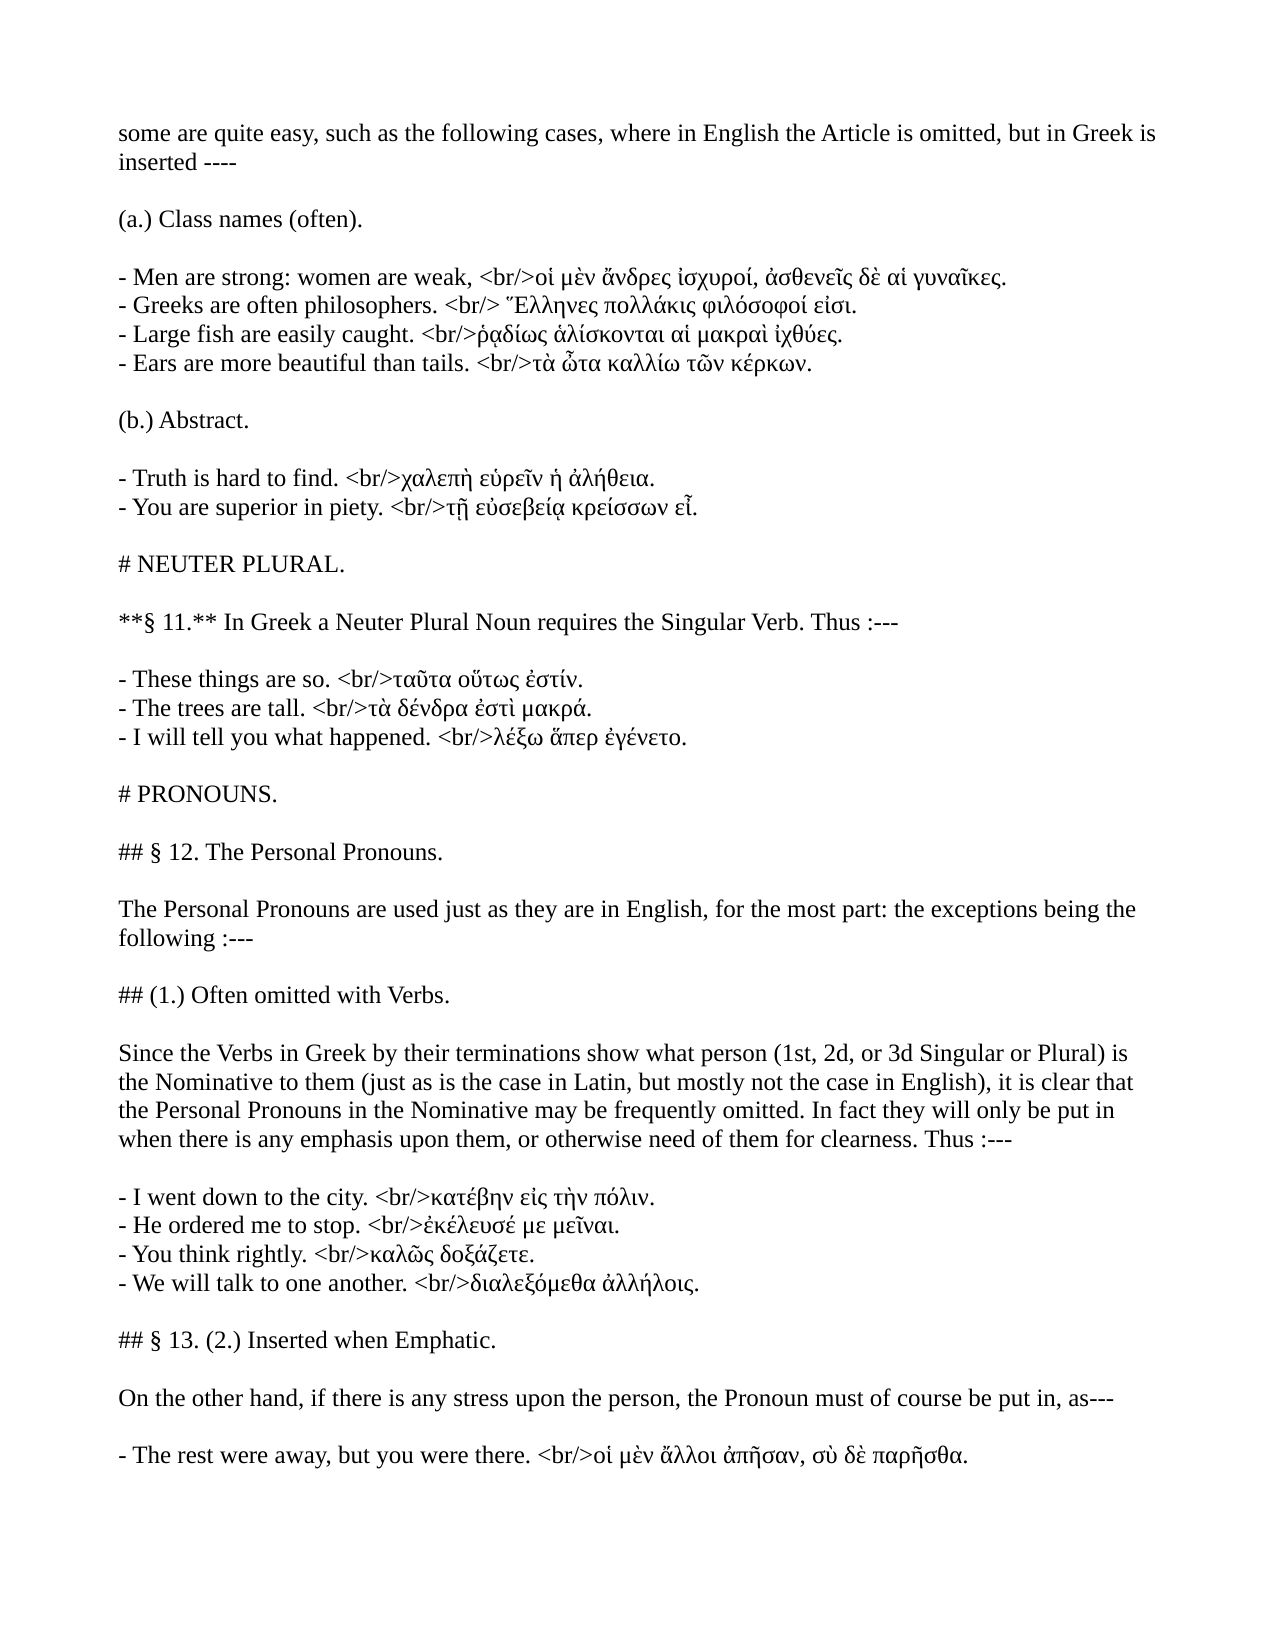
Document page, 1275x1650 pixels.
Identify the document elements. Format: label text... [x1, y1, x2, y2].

text some are quite easy, such as the following cases, where in English the Article is omitted, but in Greek is inserted ---- [118, 118, 1157, 176]
text - You think rightly. <br/>καλῶς δοξάζετε. [118, 1239, 1157, 1268]
text - Large fish are easily caught. <br/>ῥᾳδίως ἁλίσκονται αἱ μακραὶ ἰχθύες. [118, 319, 1157, 348]
text - The trees are tall. <br/>τὰ δένδρα ἐστὶ μακρά. [118, 693, 1157, 722]
text ## § 12. The Personal Pronouns. [118, 837, 1157, 866]
text ## § 13. (2.) Inserted when Emphatic. [118, 1326, 1157, 1354]
text ## (1.) Often omitted with Verbs. [118, 981, 1157, 1009]
text **§ 11.** In Greek a Neuter Plural Noun requires the Singular Verb. Thus :--- [118, 607, 1157, 636]
text # PRONOUNS. [118, 779, 1157, 808]
text - Truth is hard to find. <br/>χαλεπὴ εὑρεῖν ἡ ἀλήθεια. [118, 463, 1157, 492]
text - You are superior in piety. <br/>τῇ εὐσεβείᾳ κρείσσων εἶ. [118, 492, 1157, 521]
text # NEUTER PLURAL. [118, 549, 1157, 578]
text - Ears are more beautiful than tails. <br/>τὰ ὦτα καλλίω τῶν κέρκων. [118, 348, 1157, 377]
text - The rest were away, but you were there. <br/>οἱ μὲν ἄλλοι ἀπῆσαν, σὺ δὲ παρῆσθα. [118, 1441, 1157, 1469]
text On the other hand, if there is any stress upon the person, the Pronoun must of course be put in, as--- [118, 1383, 1157, 1412]
text (a.) Class names (often). [118, 204, 1157, 233]
text - Greeks are often philosophers. <br/> Ἕλληνες πολλάκις φιλόσοφοί εἰσι. [118, 291, 1157, 319]
text - He ordered me to stop. <br/>ἐκέλευσέ με μεῖναι. [118, 1211, 1157, 1239]
text - Men are strong: women are weak, <br/>οἱ μὲν ἄνδρες ἰσχυροί, ἀσθενεῖς δὲ αἱ γυναῖκες. [118, 262, 1157, 291]
text Since the Verbs in Greek by their terminations show what person (1st, 2d, or 3d Singular or Plural) is the Nominative to them (just as is the case in Latin, but mostly not the case in English), it is clear that the Personal Pronouns in the Nominative may be frequently omitted. In fact they will only be put in when there is any emphasis upon them, or otherwise need of them for clearness. Thus :--- [118, 1038, 1157, 1153]
text - I went down to the city. <br/>κατέβην εἰς τὴν πόλιν. [118, 1182, 1157, 1211]
text The Personal Pronouns are used just as they are in English, for the most part: the exceptions being the following :--- [118, 894, 1157, 952]
text - These things are so. <br/>ταῦτα οὕτως ἐστίν. [118, 664, 1157, 693]
text - I will tell you what happened. <br/>λέξω ἅπερ ἐγένετο. [118, 722, 1157, 751]
text - We will talk to one another. <br/>διαλεξόμεθα ἀλλήλοις. [118, 1268, 1157, 1297]
text (b.) Abstract. [118, 406, 1157, 434]
